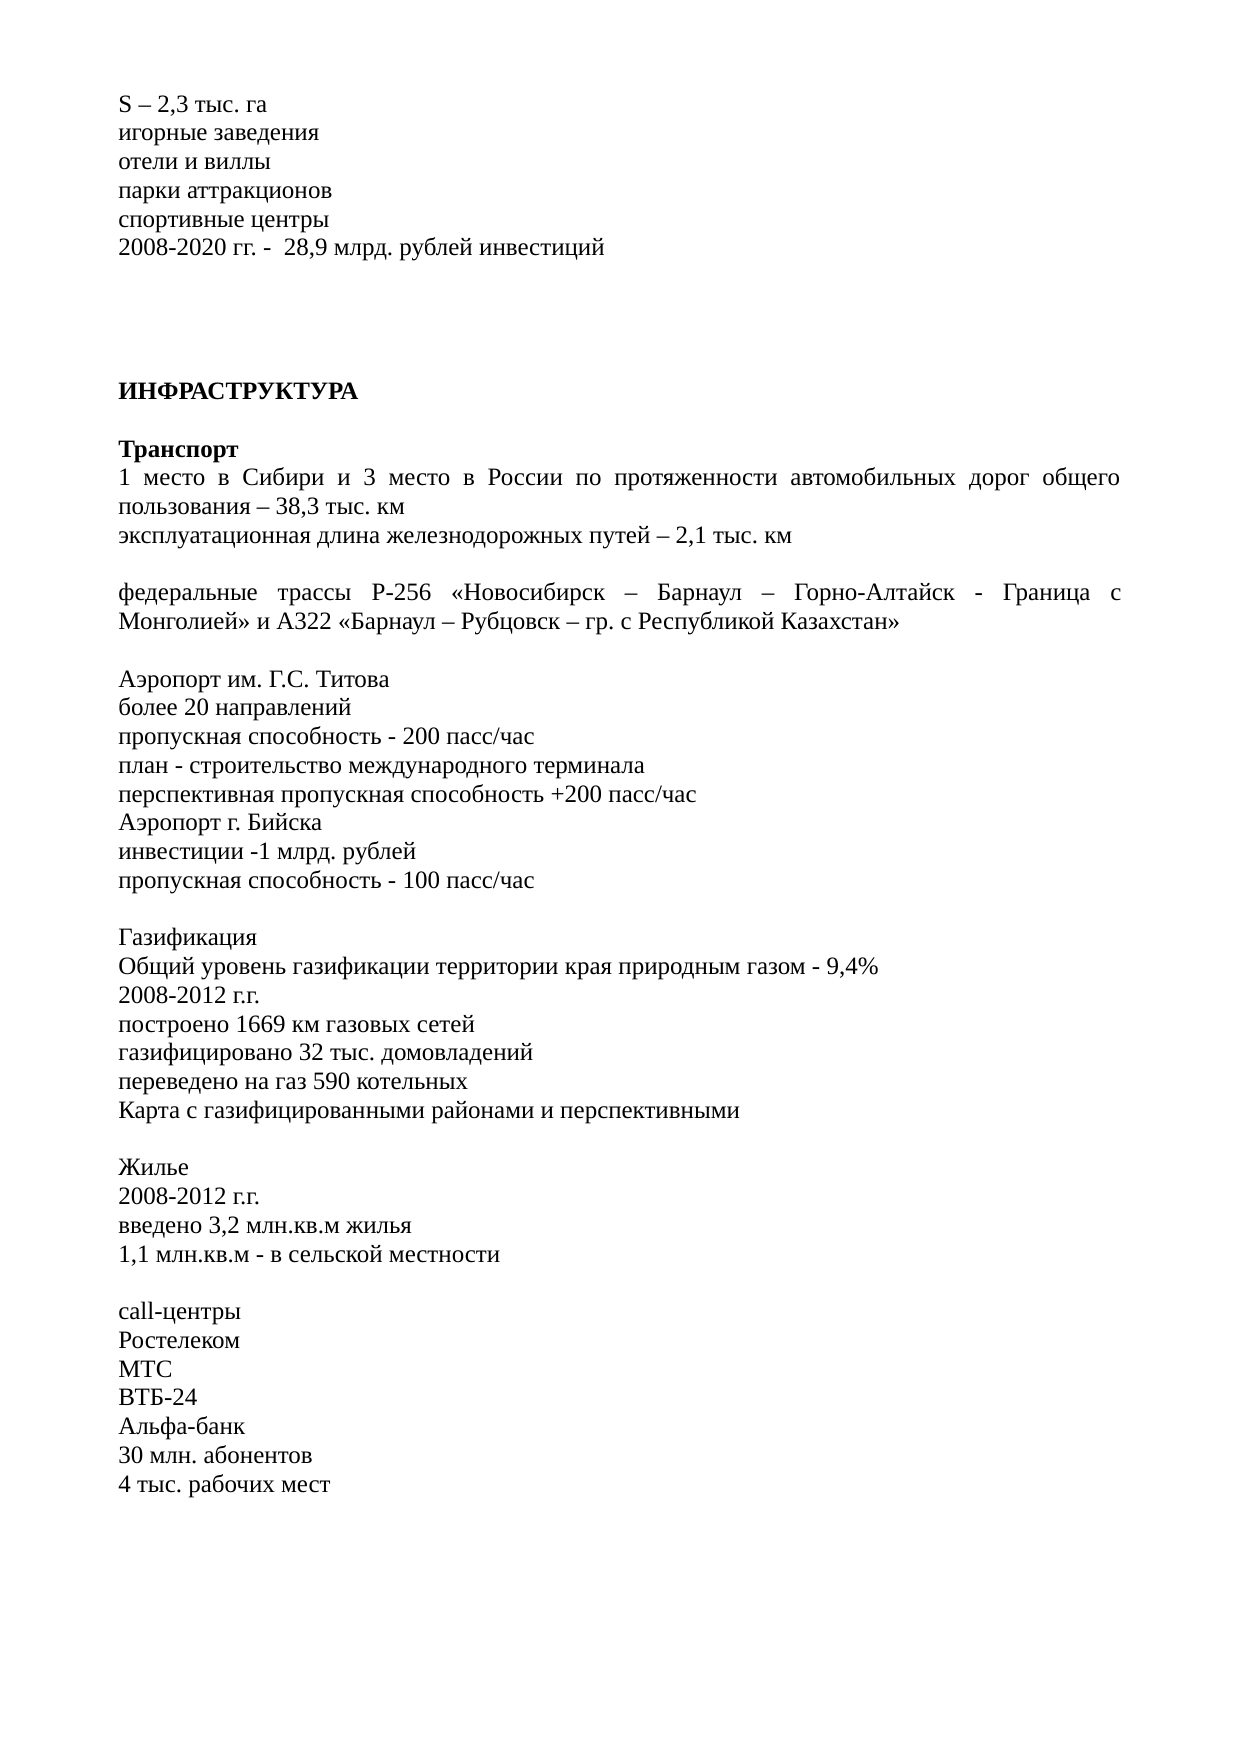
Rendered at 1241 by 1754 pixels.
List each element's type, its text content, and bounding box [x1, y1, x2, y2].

text федеральные трассы Р-256 «Новосибирск – Барнаул – Горно-Алтайск - Граница с Монголией» и А322 «Барнаул – Рубцовск – гр. с Республикой Казахстан» [118, 577, 1122, 635]
text Жилье [118, 1152, 1122, 1181]
text план - строительство международного терминала [118, 750, 1122, 779]
text Газификация [118, 922, 1122, 951]
text 2008-2020 гг. - 28,9 млрд. рублей инвестиций [118, 232, 1122, 261]
text спортивные центры [118, 204, 1122, 232]
text МТС [118, 1354, 1122, 1382]
text Карта с газифицированными районами и перспективными [118, 1095, 1122, 1124]
text эксплуатационная длина железнодорожных путей – 2,1 тыс. км [118, 520, 1122, 549]
text call-центры [118, 1296, 1122, 1325]
text более 20 направлений [118, 692, 1122, 721]
text Общий уровень газификации территории края природным газом - 9,4% [118, 951, 1122, 980]
text газифицировано 32 тыс. домовладений [118, 1037, 1122, 1066]
text 2008-2012 г.г. [118, 980, 1122, 1009]
text 1,1 млн.кв.м - в сельской местности [118, 1239, 1122, 1267]
text ВТБ-24 [118, 1382, 1122, 1411]
text Альфа-банк [118, 1411, 1122, 1440]
text 30 млн. абонентов [118, 1440, 1122, 1469]
text перспективная пропускная способность +200 пасс/час [118, 779, 1122, 807]
text пропускная способность - 200 пасс/час [118, 721, 1122, 750]
text отели и виллы [118, 146, 1122, 175]
text Ростелеком [118, 1325, 1122, 1354]
text инвестиции -1 млрд. рублей [118, 836, 1122, 865]
text 4 тыс. рабочих мест [118, 1469, 1122, 1497]
text игорные заведения [118, 117, 1122, 146]
text парки аттракционов [118, 175, 1122, 204]
text построено 1669 км газовых сетей [118, 1009, 1122, 1037]
text ИНФРАСТРУКТУРА [118, 376, 1122, 405]
text Аэропорт г. Бийска [118, 807, 1122, 836]
text введено 3,2 млн.кв.м жилья [118, 1210, 1122, 1239]
text 1 место в Сибири и 3 место в России по протяженности автомобильных дорог общего пользования – 38,3 тыс. км [118, 462, 1122, 520]
text Транспорт [118, 434, 1122, 462]
text переведено на газ 590 котельных [118, 1066, 1122, 1095]
text S – 2,3 тыс. га [118, 89, 1122, 117]
text Аэропорт им. Г.С. Титова [118, 664, 1122, 692]
text 2008-2012 г.г. [118, 1181, 1122, 1210]
text пропускная способность - 100 пасс/час [118, 865, 1122, 894]
